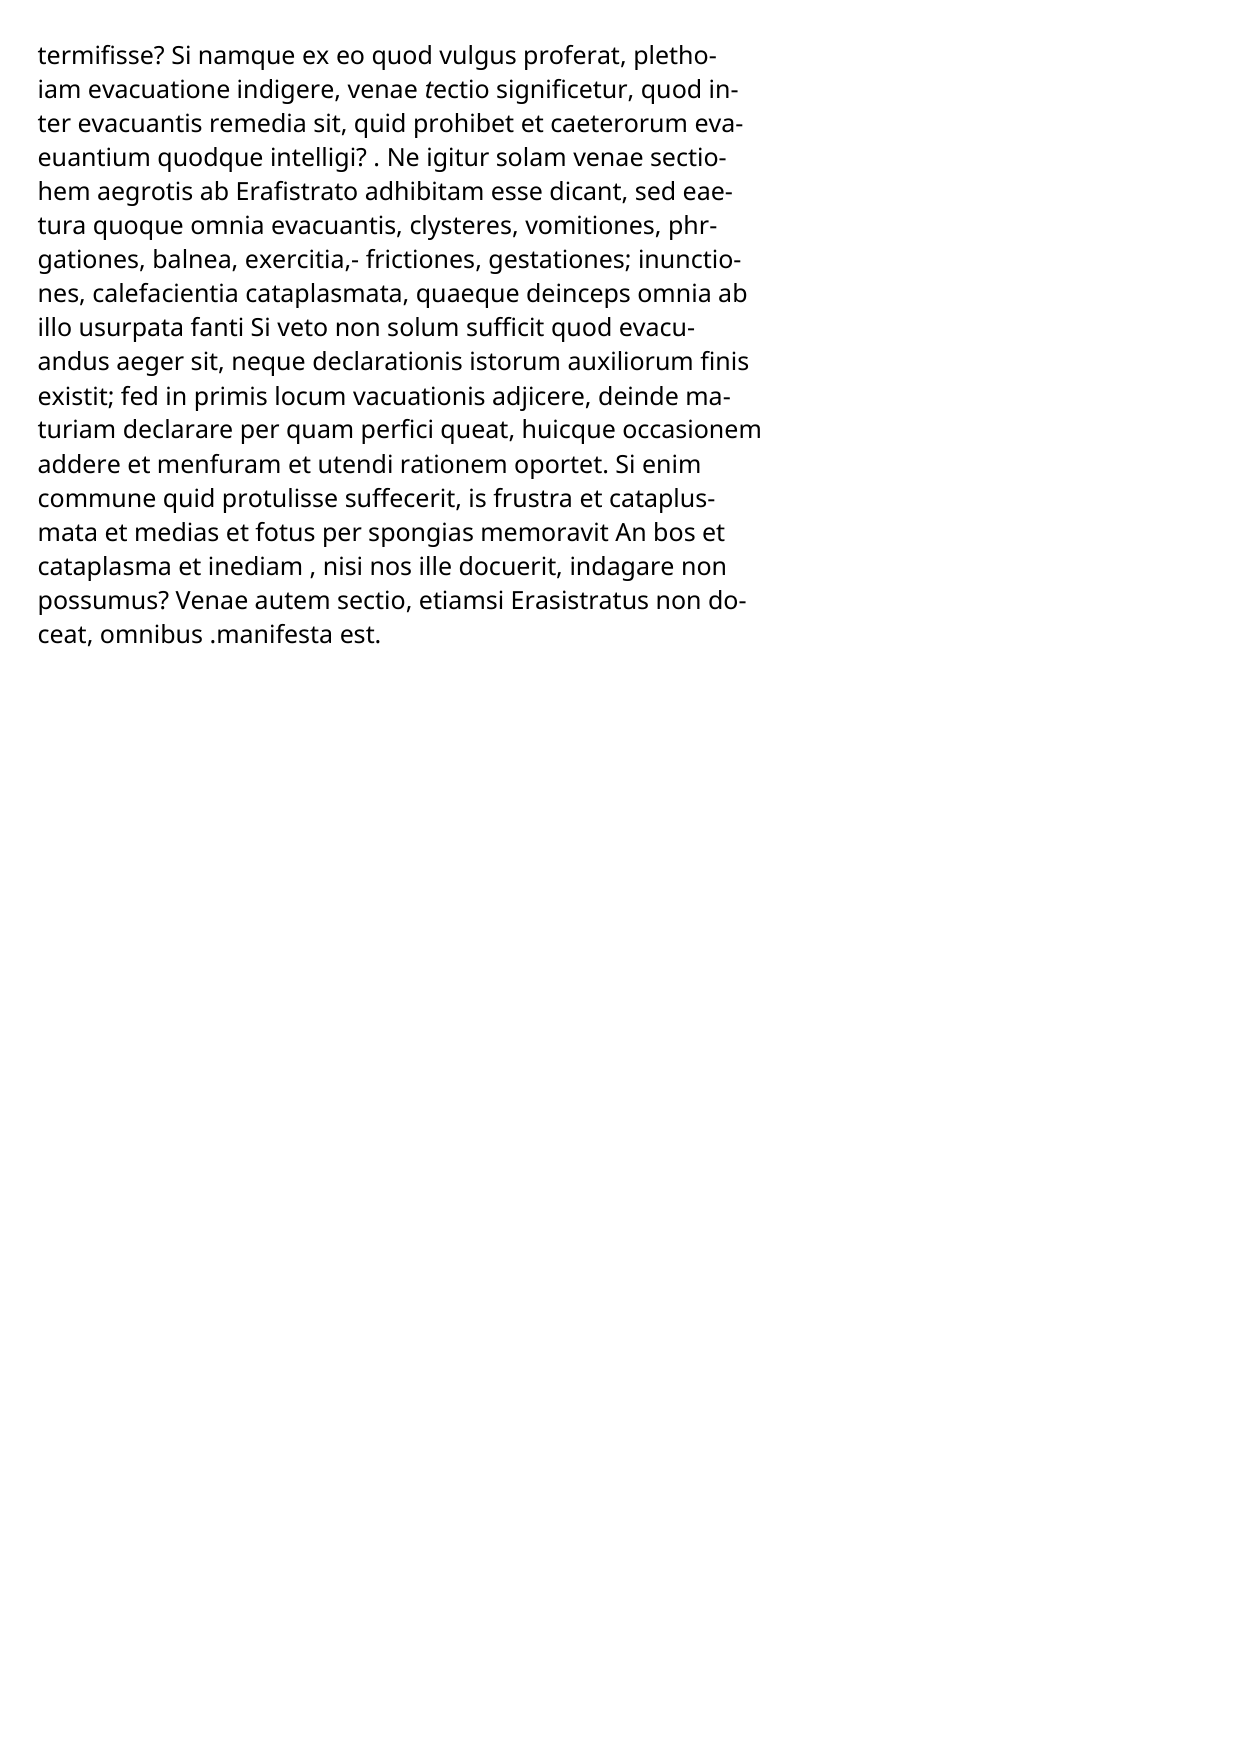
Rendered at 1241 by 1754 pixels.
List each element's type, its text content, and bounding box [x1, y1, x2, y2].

text termifisse? Si namque ex eo quod vulgus proferat, pletho- iam evacuatione indigere, venae tectio significetur, quod in- ter evacuantis remedia sit, quid prohibet et caeterorum eva- euantium quodque intelligi? . Ne igitur solam venae sectio- hem aegrotis ab Erafistrato adhibitam esse dicant, sed eae- tura quoque omnia evacuantis, clysteres, vomitiones, phr- gationes, balnea, exercitia,- frictiones, gestationes; inunctio- nes, calefacientia cataplasmata, quaeque deinceps omnia ab illo usurpata fanti Si veto non solum sufficit quod evacu- andus aeger sit, neque declarationis istorum auxiliorum finis existit; fed in primis locum vacuationis adjicere, deinde ma- turiam declarare per quam perfici queat, huicque occasionem addere et menfuram et utendi rationem oportet. Si enim commune quid protulisse suffecerit, is frustra et cataplus- mata et medias et fotus per spongias memoravit An bos et cataplasma et inediam , nisi nos ille docuerit, indagare non possumus? Venae autem sectio, etiamsi Erasistratus non do- ceat, omnibus .manifesta est. [37, 37, 1203, 651]
